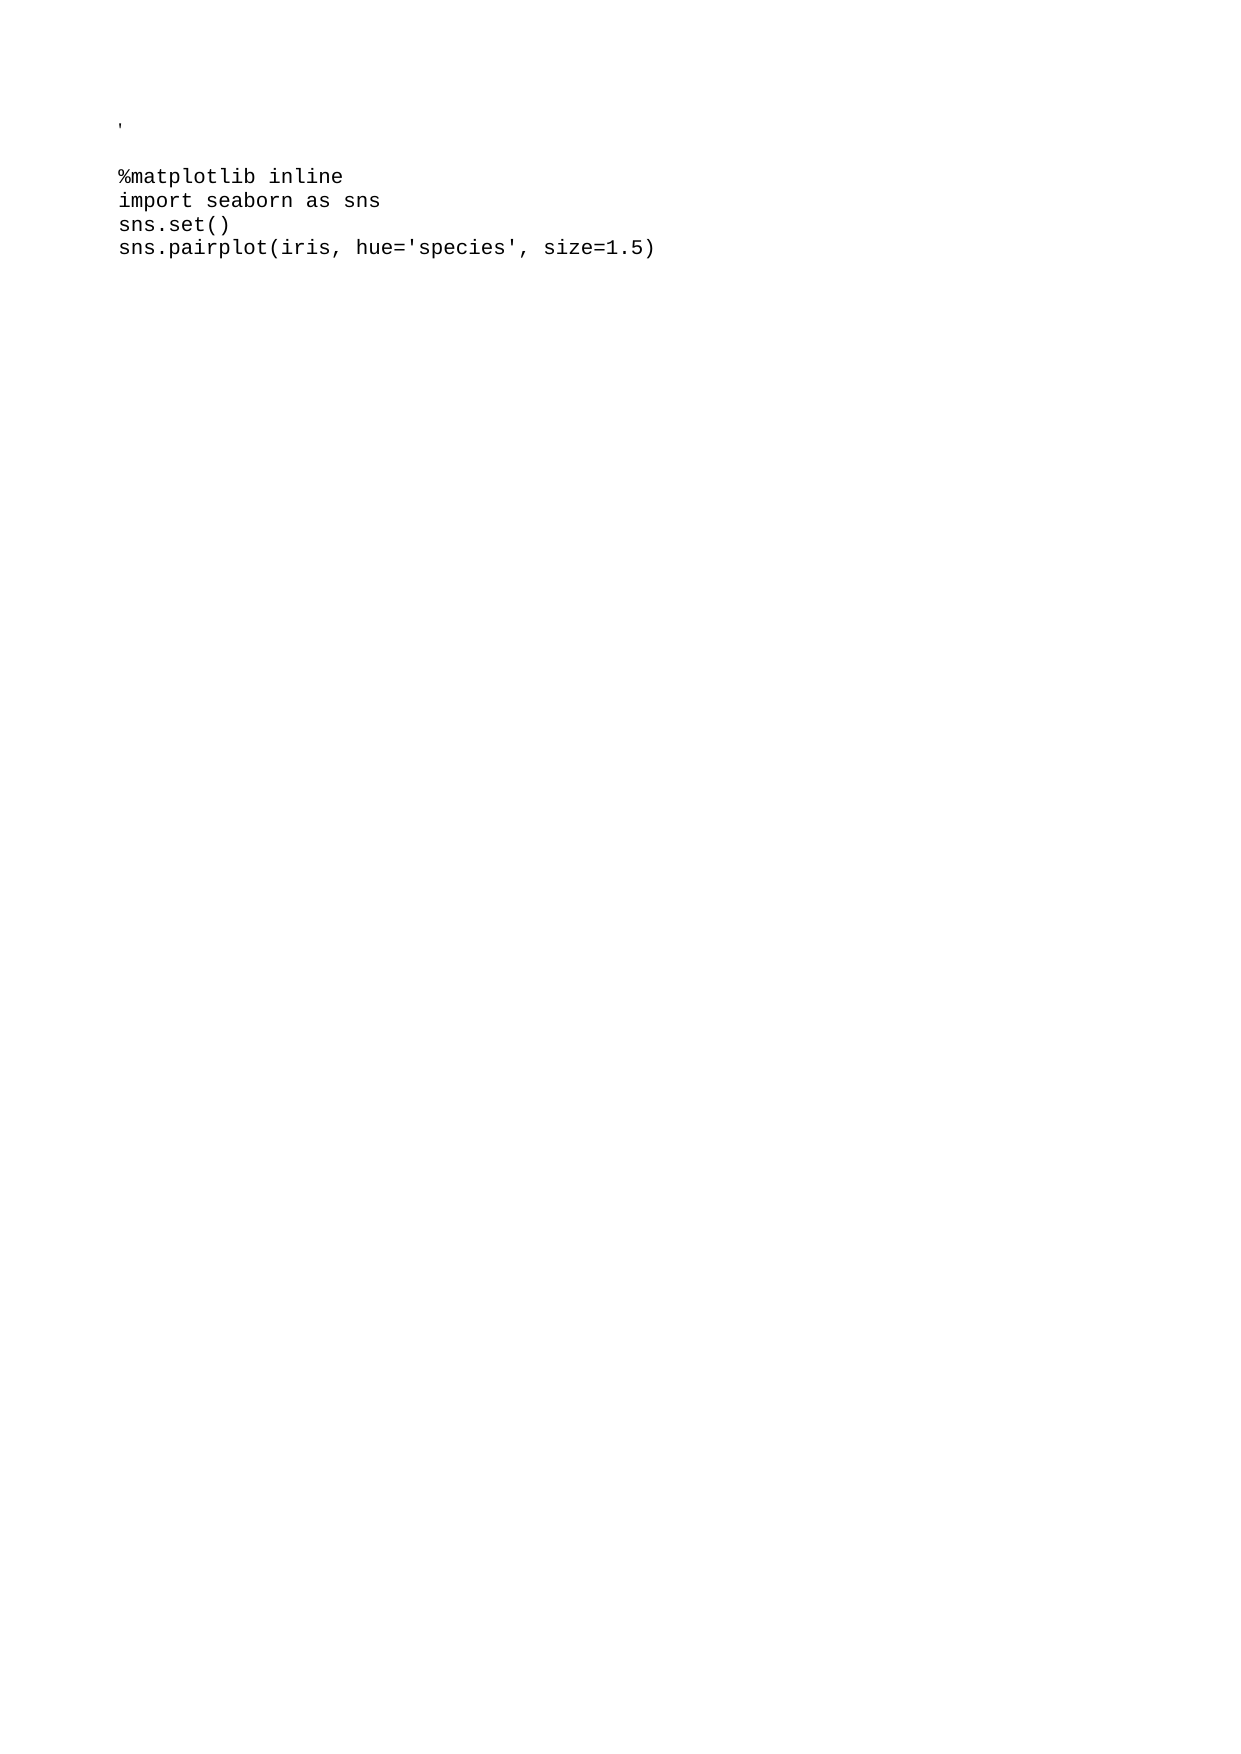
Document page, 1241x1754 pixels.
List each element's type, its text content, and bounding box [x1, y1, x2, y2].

text sns.pairplot(iris, hue='species', size=1.5) [118, 237, 1122, 261]
text sns.set() [118, 213, 1122, 237]
text import seaborn as sns [118, 190, 1122, 213]
text %matplotlib inline [118, 166, 1122, 190]
text ' [118, 118, 1122, 142]
